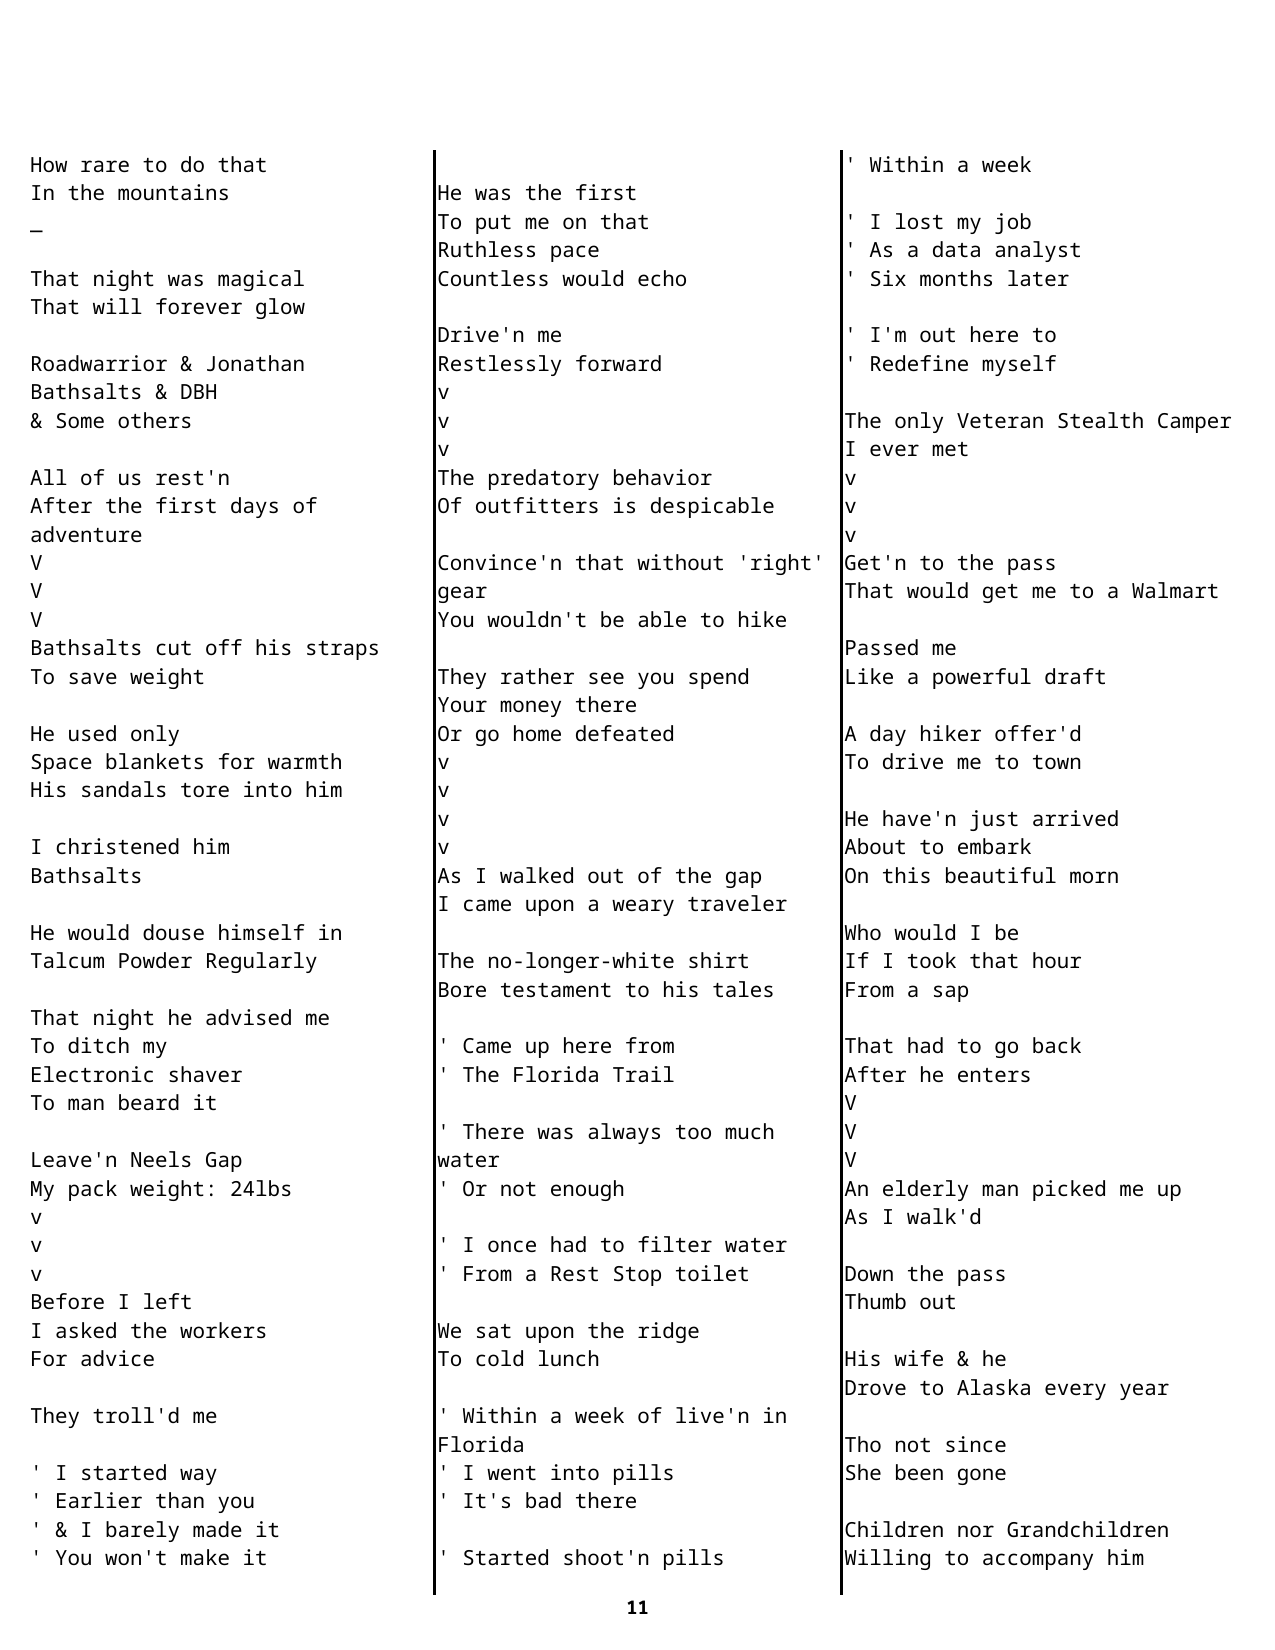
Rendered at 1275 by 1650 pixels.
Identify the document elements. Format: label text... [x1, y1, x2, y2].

text Bathsalts cut off his straps [30, 633, 431, 662]
text ' It's bad there [437, 1487, 838, 1515]
text v [30, 1202, 431, 1231]
text Convince'n that without 'right' gear [437, 548, 838, 605]
text ' Within a week [844, 150, 1245, 178]
text He have'n just arrived [844, 804, 1245, 832]
text That had to go back [844, 1032, 1245, 1060]
text Electronic shaver [30, 1060, 431, 1088]
text Talcum Powder Regularly [30, 946, 431, 975]
text v [30, 1259, 431, 1287]
text V [30, 605, 431, 633]
text Bore testament to his tales [437, 975, 838, 1003]
text A day hiker offer'd [844, 719, 1245, 747]
text To drive me to town [844, 747, 1245, 776]
text ' I'm out here to [844, 321, 1245, 349]
text I ever met [844, 434, 1245, 463]
text Like a powerful draft [844, 662, 1245, 690]
text After the first days of adventure [30, 491, 431, 548]
text As I walked out of the gap [437, 861, 838, 889]
text Children nor Grandchildren [844, 1515, 1245, 1543]
text ' The Florida Trail [437, 1060, 838, 1088]
text v [437, 832, 838, 861]
text Leave'n Neels Gap [30, 1145, 431, 1174]
text v [844, 520, 1245, 548]
text All of us rest'n [30, 463, 431, 491]
text Ruthless pace [437, 235, 838, 264]
text ' You won't make it [30, 1543, 431, 1572]
text v [844, 491, 1245, 520]
text Bathsalts [30, 861, 431, 889]
text Thumb out [844, 1287, 1245, 1316]
text Tho not since [844, 1430, 1245, 1458]
text About to embark [844, 832, 1245, 861]
text v [437, 406, 838, 434]
text Get'n to the pass [844, 548, 1245, 577]
text I came upon a weary traveler [437, 889, 838, 918]
text The only Veteran Stealth Camper [844, 406, 1245, 434]
text v [437, 377, 838, 406]
text v [437, 747, 838, 776]
text Or go home defeated [437, 719, 838, 747]
text ' & I barely made it [30, 1515, 431, 1543]
text To save weight [30, 662, 431, 690]
text ' Six months later [844, 264, 1245, 292]
text Of outfitters is despicable [437, 491, 838, 520]
text Roadwarrior & Jonathan [30, 349, 431, 377]
text The predatory behavior [437, 463, 838, 491]
text Space blankets for warmth [30, 747, 431, 776]
text v [437, 804, 838, 832]
text If I took that hour [844, 946, 1245, 975]
text From a sap [844, 975, 1245, 1003]
text Before I left [30, 1287, 431, 1316]
text V [30, 548, 431, 577]
text ' Started shoot'n pills [437, 1543, 838, 1572]
text ' I went into pills [437, 1458, 838, 1487]
text As I walk'd [844, 1202, 1245, 1231]
text To cold lunch [437, 1344, 838, 1373]
text ' Or not enough [437, 1174, 838, 1202]
text We sat upon the ridge [437, 1316, 838, 1344]
text & Some others [30, 406, 431, 434]
text ' I started way [30, 1458, 431, 1487]
text ' Within a week of live'n in Florida [437, 1401, 838, 1458]
text ' There was always too much water [437, 1117, 838, 1174]
text After he enters [844, 1060, 1245, 1088]
text Passed me [844, 633, 1245, 662]
text They troll'd me [30, 1401, 431, 1430]
text You wouldn't be able to hike [437, 605, 838, 633]
text Bathsalts & DBH [30, 377, 431, 406]
text His wife & he [844, 1344, 1245, 1373]
text They rather see you spend [437, 662, 838, 690]
text To man beard it [30, 1088, 431, 1117]
text Restlessly forward [437, 349, 838, 377]
text ' As a data analyst [844, 235, 1245, 264]
text In the mountains [30, 178, 431, 207]
text He used only [30, 719, 431, 747]
text That night was magical [30, 264, 431, 292]
text V [844, 1145, 1245, 1174]
text Drive'n me [437, 321, 838, 349]
text ' Earlier than you [30, 1487, 431, 1515]
text She been gone [844, 1458, 1245, 1487]
text ' Came up here from [437, 1032, 838, 1060]
text V [844, 1117, 1245, 1145]
text To put me on that [437, 207, 838, 235]
text To ditch my [30, 1032, 431, 1060]
text v [437, 434, 838, 463]
text ' I once had to filter water [437, 1231, 838, 1259]
text My pack weight: 24lbs [30, 1174, 431, 1202]
text He was the first [437, 178, 838, 207]
text That would get me to a Walmart [844, 577, 1245, 605]
text ' I lost my job [844, 207, 1245, 235]
text Who would I be [844, 918, 1245, 946]
text His sandals tore into him [30, 776, 431, 804]
text Your money there [437, 690, 838, 719]
text On this beautiful morn [844, 861, 1245, 889]
text He would douse himself in [30, 918, 431, 946]
text V [844, 1088, 1245, 1117]
text Down the pass [844, 1259, 1245, 1287]
text For advice [30, 1344, 431, 1373]
text An elderly man picked me up [844, 1174, 1245, 1202]
text That will forever glow [30, 292, 431, 321]
text v [437, 776, 838, 804]
text Countless would echo [437, 264, 838, 292]
text How rare to do that [30, 150, 431, 178]
text ' From a Rest Stop toilet [437, 1259, 838, 1287]
text v [30, 1231, 431, 1259]
text Willing to accompany him [844, 1543, 1245, 1572]
text ' Redefine myself [844, 349, 1245, 377]
text That night he advised me [30, 1003, 431, 1032]
text I christened him [30, 832, 431, 861]
text _ [30, 207, 431, 235]
text I asked the workers [30, 1316, 431, 1344]
text V [30, 577, 431, 605]
text v [844, 463, 1245, 491]
text Drove to Alaska every year [844, 1373, 1245, 1401]
text The no-longer-white shirt [437, 946, 838, 975]
